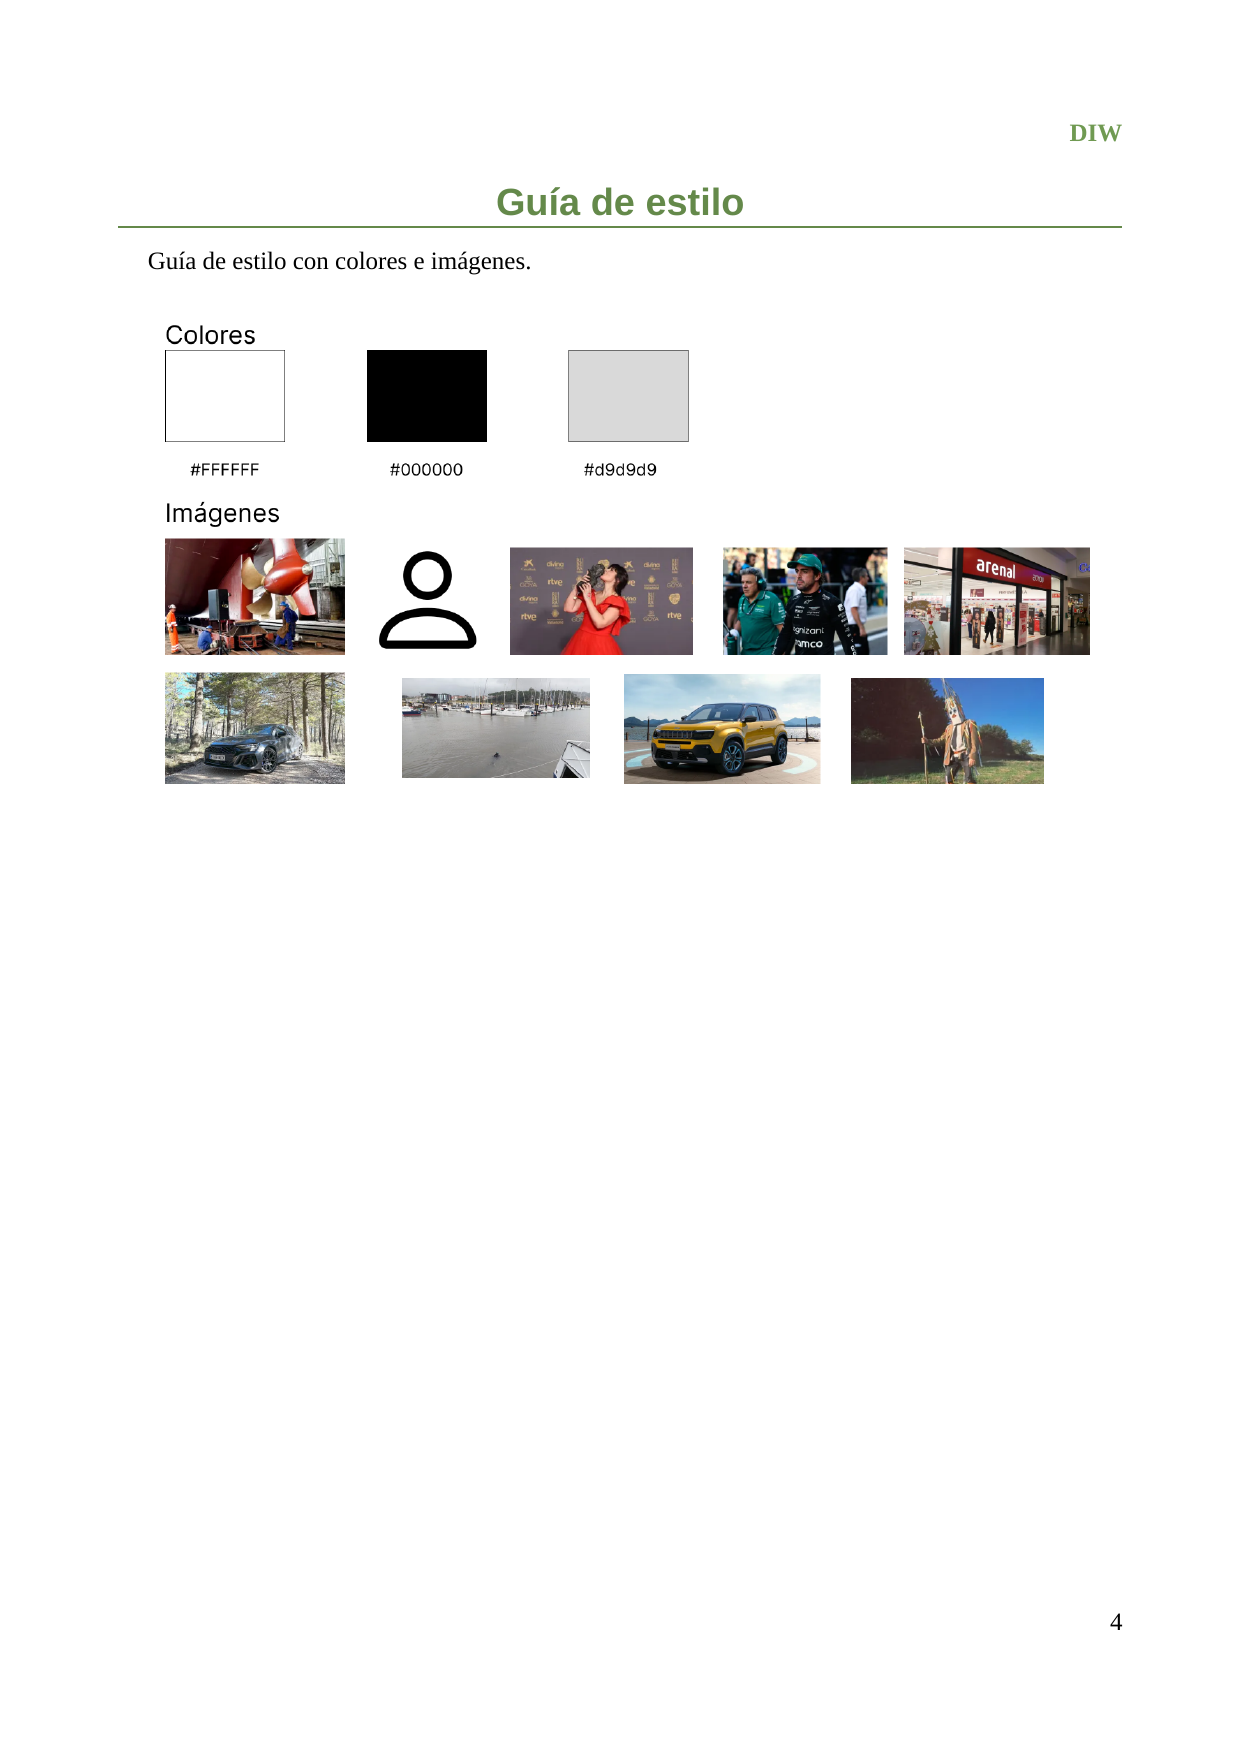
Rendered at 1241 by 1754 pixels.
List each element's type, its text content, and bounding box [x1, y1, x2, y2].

text Guía de estilo con colores e imágenes. [118, 246, 1122, 275]
subtitle Guía de estilo [118, 176, 1122, 226]
picture [118, 307, 1123, 1022]
